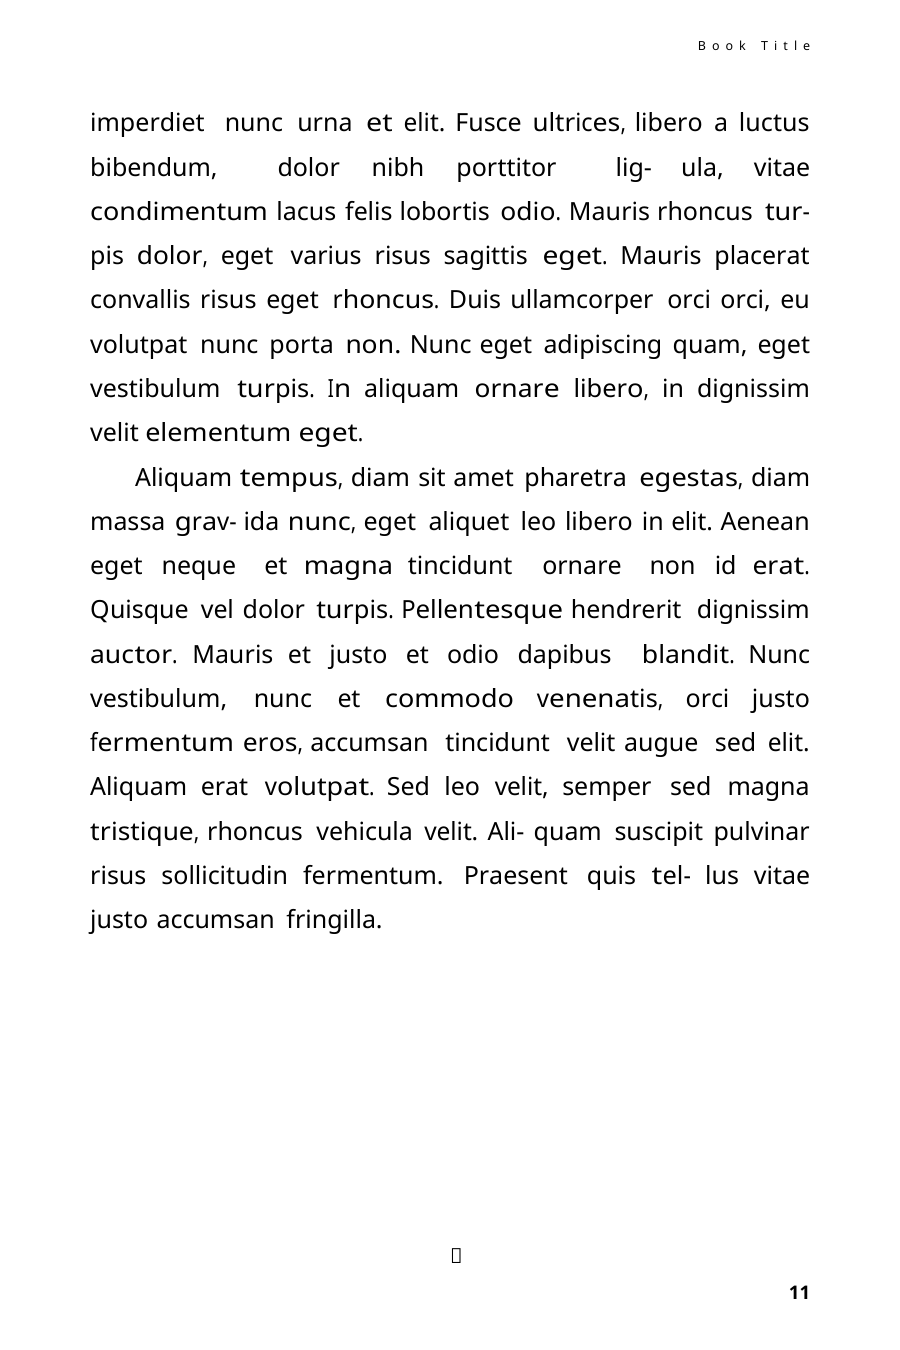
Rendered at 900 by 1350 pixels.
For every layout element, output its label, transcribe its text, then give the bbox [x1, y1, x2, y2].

text imperdiet nunc urna et elit. Fusce ultrices, libero a luctus bibendum, dolor nibh porttitor lig- ula, vitae condimentum lacus felis lobortis odio. Mauris rhoncus tur- pis dolor, eget varius risus sagittis eget. Mauris placerat convallis risus eget rhoncus. Duis ullamcorper orci orci, eu volutpat nunc porta non. Nunc eget adipiscing quam, eget vestibulum turpis. In aliquam ornare libero, in dignissim velit elementum eget. [90, 105, 810, 449]
text Aliquam tempus, diam sit amet pharetra egestas, diam massa grav- ida nunc, eget aliquet leo libero in elit. Aenean eget neque et magna tincidunt ornare non id erat. Quisque vel dolor turpis. Pellentesque hendrerit dignissim auctor. Mauris et justo et odio dapibus blandit. Nunc vestibulum, nunc et commodo venenatis, orci justo fermentum eros, accumsan tincidunt velit augue sed elit. Aliquam erat volutpat. Sed leo velit, semper sed magna tristique, rhoncus vehicula velit. Ali- quam suscipit pulvinar risus sollicitudin fermentum. Praesent quis tel- lus vitae justo accumsan fringilla. [90, 459, 810, 936]
